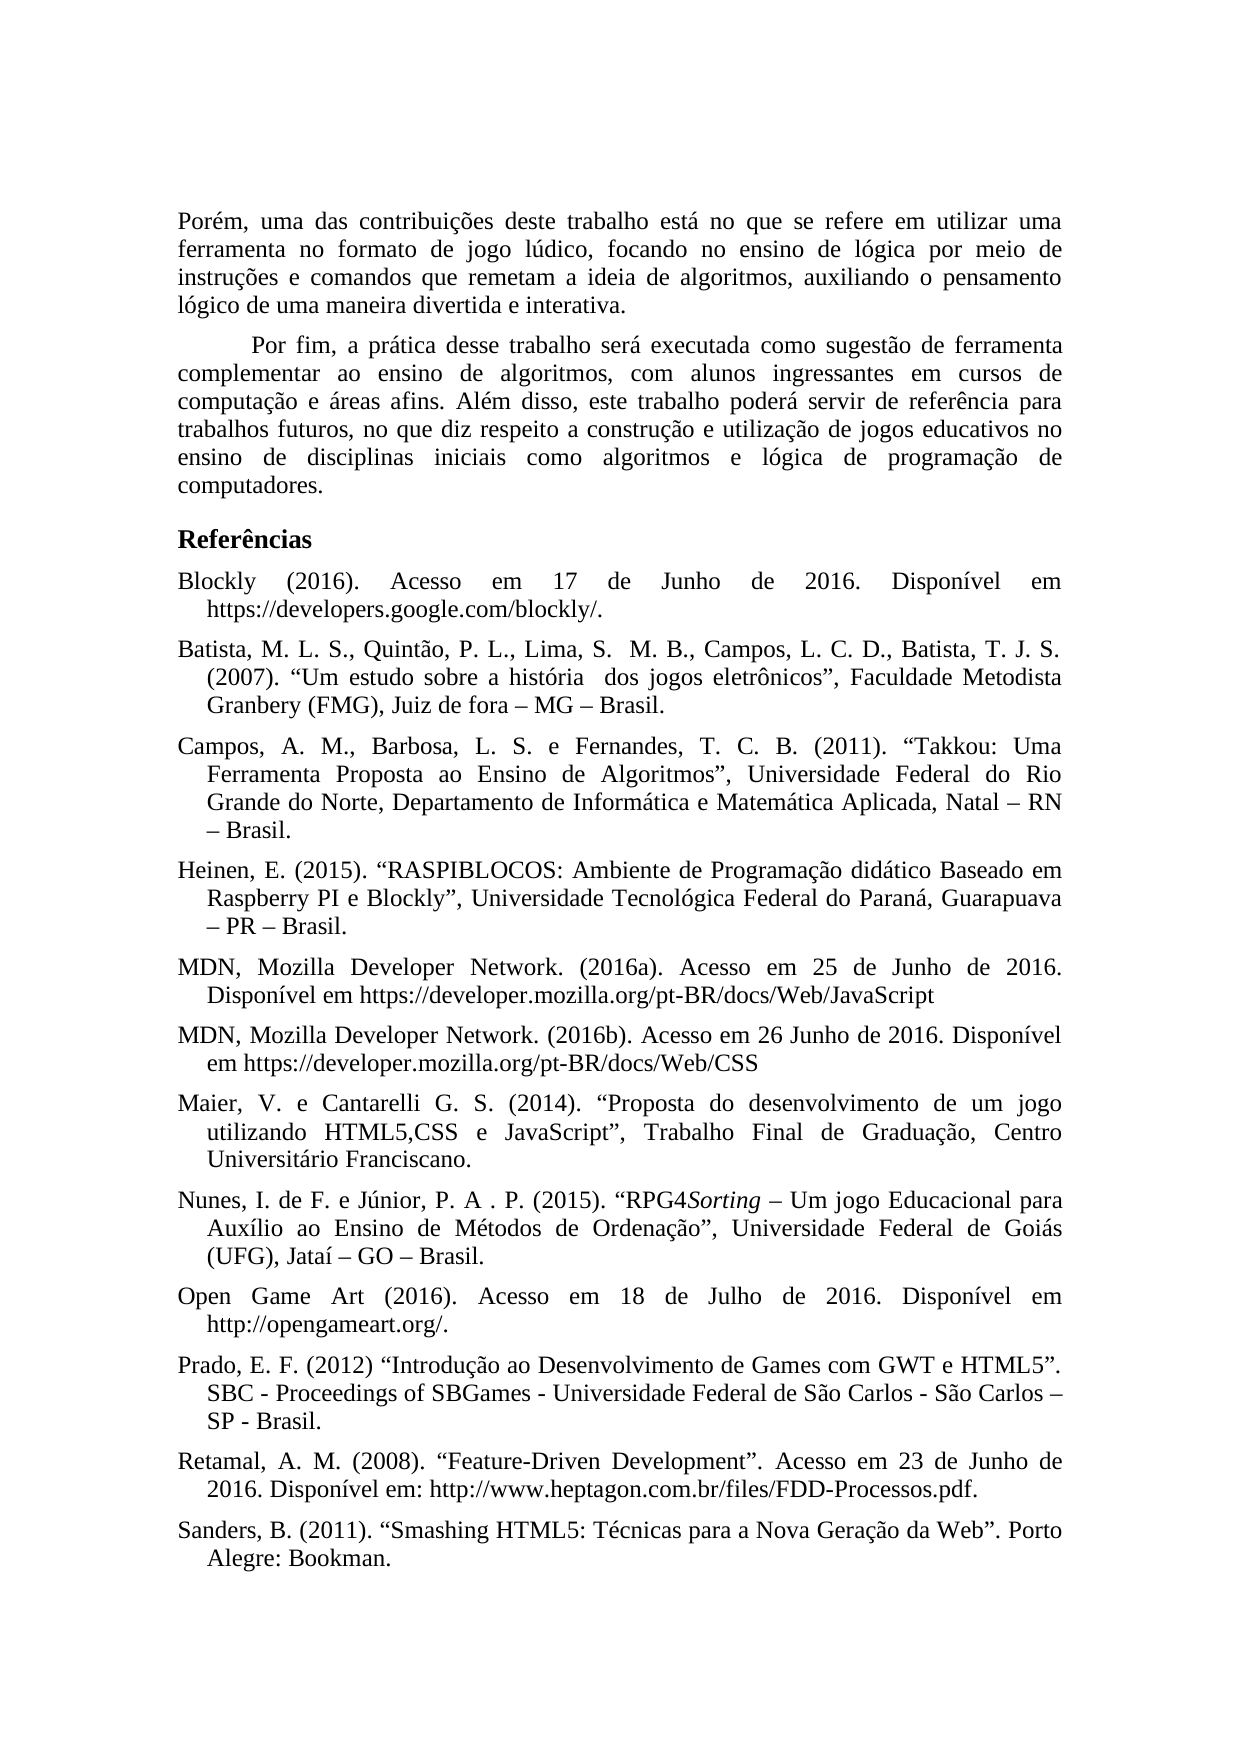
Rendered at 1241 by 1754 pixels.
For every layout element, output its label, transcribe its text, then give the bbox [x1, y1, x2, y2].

text Blockly (2016). Acesso em 17 de Junho de 2016. Disponível em https://developers.google.com/blockly/. [177, 567, 1063, 623]
text Heinen, E. (2015). “RASPIBLOCOS: Ambiente de Programação didático Baseado em Raspberry PI e Blockly”, Universidade Tecnológica Federal do Paraná, Guarapuava – PR – Brasil. [177, 856, 1063, 940]
text Retamal, A. M. (2008). “Feature-Driven Development”. Acesso em 23 de Junho de 2016. Disponível em: http://www.heptagon.com.br/files/FDD-Processos.pdf. [177, 1447, 1063, 1503]
text MDN, Mozilla Developer Network. (2016b). Acesso em 26 Junho de 2016. Disponível em https://developer.mozilla.org/pt-BR/docs/Web/CSS [177, 1021, 1063, 1077]
text Nunes, I. de F. e Júnior, P. A . P. (2015). “RPG4Sorting – Um jogo Educacional para Auxílio ao Ensino de Métodos de Ordenação”, Universidade Federal de Goiás (UFG), Jataí – GO – Brasil. [177, 1186, 1063, 1270]
text Sanders, B. (2011). “Smashing HTML5: Técnicas para a Nova Geração da Web”. Porto Alegre: Bookman. [177, 1516, 1063, 1572]
text Prado, E. F. (2012) “Introdução ao Desenvolvimento de Games com GWT e HTML5”. SBC - Proceedings of SBGames - Universidade Federal de São Carlos - São Carlos – SP - Brasil. [177, 1351, 1063, 1435]
text Campos, A. M., Barbosa, L. S. e Fernandes, T. C. B. (2011). “Takkou: Uma Ferramenta Proposta ao Ensino de Algoritmos”, Universidade Federal do Rio Grande do Norte, Departamento de Informática e Matemática Aplicada, Natal – RN – Brasil. [177, 732, 1063, 844]
text Maier, V. e Cantarelli G. S. (2014). “Proposta do desenvolvimento de um jogo utilizando HTML5,CSS e JavaScript”, Trabalho Final de Graduação, Centro Universitário Franciscano. [177, 1089, 1063, 1173]
text Porém, uma das contribuições deste trabalho está no que se refere em utilizar uma ferramenta no formato de jogo lúdico, focando no ensino de lógica por meio de instruções e comandos que remetam a ideia de algoritmos, auxiliando o pensamento lógico de uma maneira divertida e interativa. [177, 207, 1063, 319]
text Batista, M. L. S., Quintão, P. L., Lima, S. M. B., Campos, L. C. D., Batista, T. J. S. (2007). “Um estudo sobre a história dos jogos eletrônicos”, Faculdade Metodista Granbery (FMG), Juiz de fora – MG – Brasil. [177, 635, 1063, 719]
text Referências [177, 524, 1063, 554]
text Por fim, a prática desse trabalho será executada como sugestão de ferramenta complementar ao ensino de algoritmos, com alunos ingressantes em cursos de computação e áreas afins. Além disso, este trabalho poderá servir de referência para trabalhos futuros, no que diz respeito a construção e utilização de jogos educativos no ensino de disciplinas iniciais como algoritmos e lógica de programação de computadores. [177, 331, 1063, 499]
text MDN, Mozilla Developer Network. (2016a). Acesso em 25 de Junho de 2016. Disponível em https://developer.mozilla.org/pt-BR/docs/Web/JavaScript [177, 952, 1063, 1008]
text Open Game Art (2016). Acesso em 18 de Julho de 2016. Disponível em http://opengameart.org/. [177, 1282, 1063, 1338]
